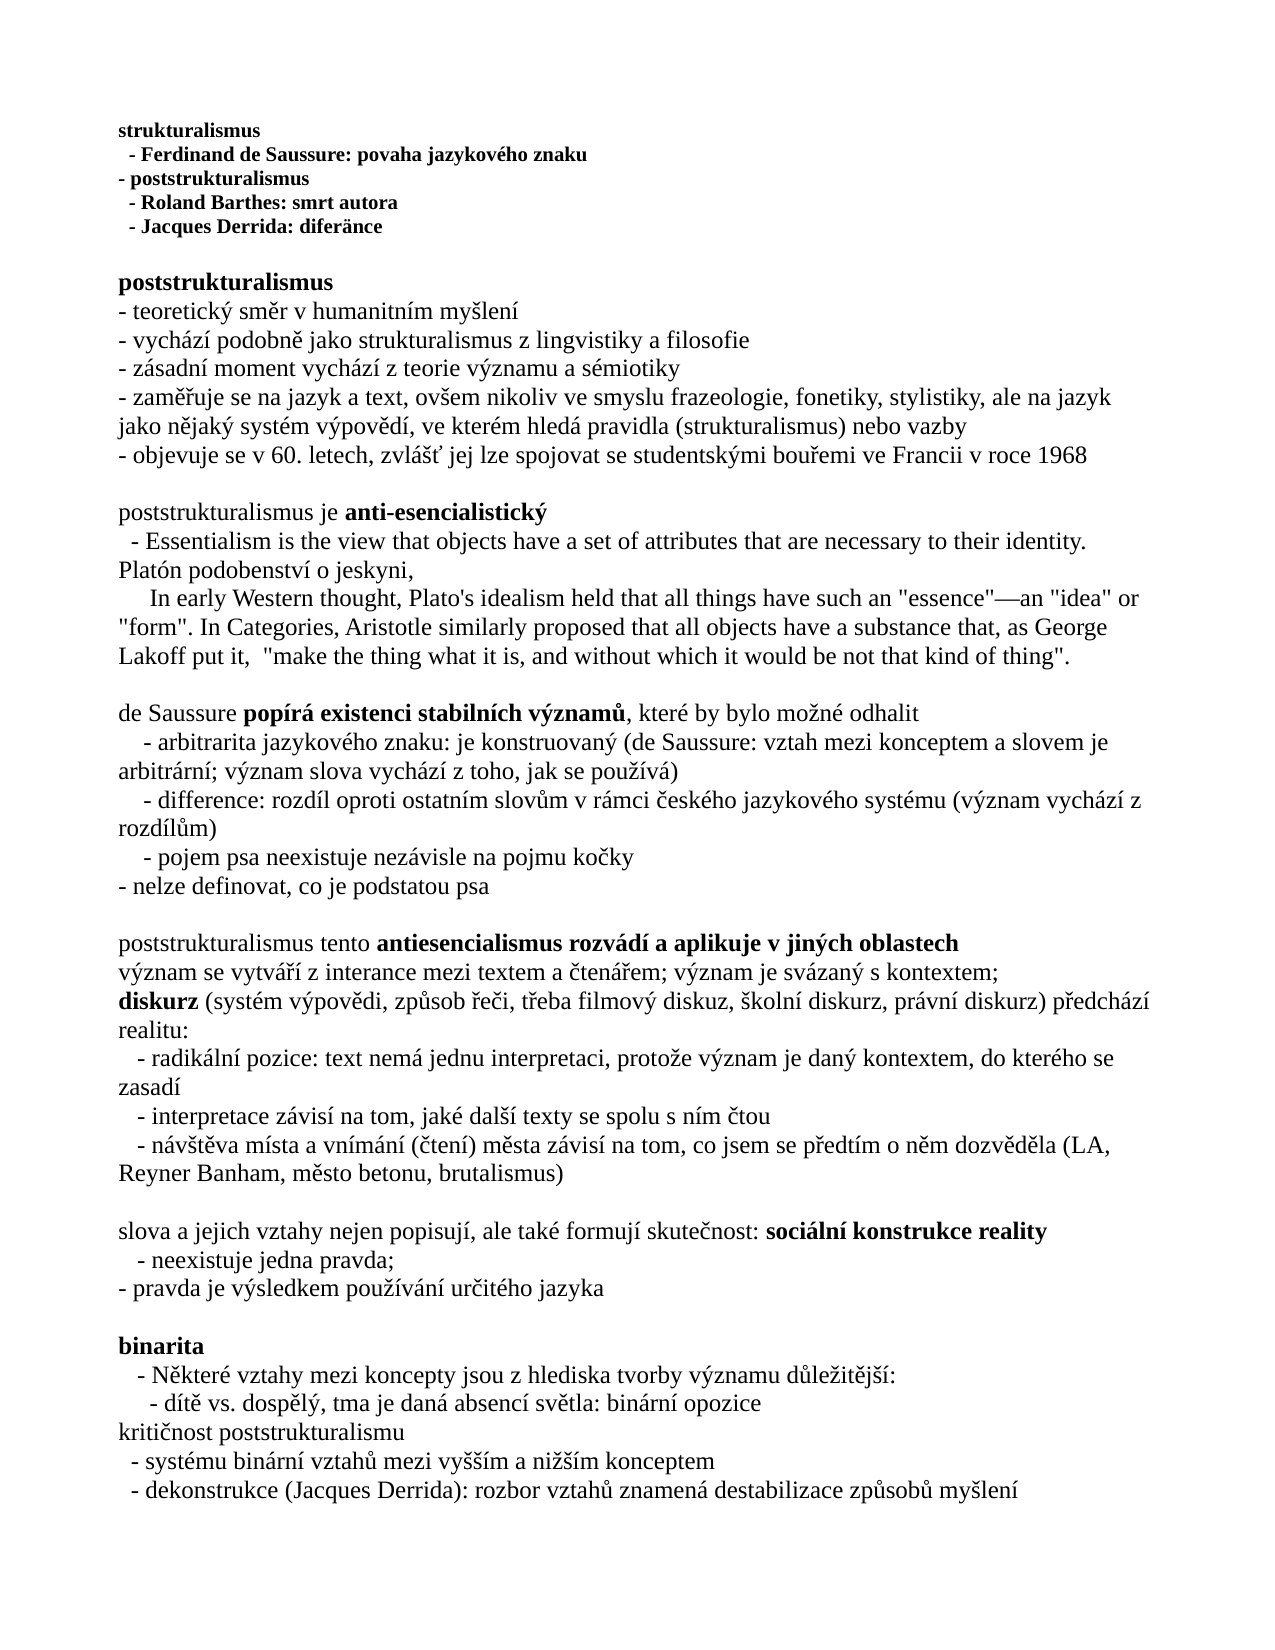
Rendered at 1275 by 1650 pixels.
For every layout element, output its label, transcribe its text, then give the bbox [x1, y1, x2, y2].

text - pravda je výsledkem používání určitého jazyka [118, 1273, 1157, 1302]
text - interpretace závisí na tom, jaké další texty se spolu s ním čtou [118, 1101, 1157, 1130]
text - Některé vztahy mezi koncepty jsou z hlediska tvorby významu důležitější: [118, 1360, 1157, 1388]
text - difference: rozdíl oproti ostatním slovům v rámci českého jazykového systému (význam vychází z rozdílům) [118, 785, 1157, 842]
text - vychází podobně jako strukturalismus z lingvistiky a filosofie [118, 325, 1157, 353]
text - arbitrarita jazykového znaku: je konstruovaný (de Saussure: vztah mezi konceptem a slovem je arbitrární; význam slova vychází z toho, jak se používá) [118, 727, 1157, 785]
text binarita [118, 1331, 1157, 1360]
text význam se vytváří z interance mezi textem a čtenářem; význam je svázaný s kontextem; [118, 957, 1157, 986]
text poststrukturalismus tento antiesencialismus rozvádí a aplikuje v jiných oblastech [118, 928, 1157, 957]
text de Saussure popírá existenci stabilních významů, které by bylo možné odhalit [118, 698, 1157, 727]
text - dekonstrukce (Jacques Derrida): rozbor vztahů znamená destabilizace způsobů myšlení [118, 1475, 1157, 1503]
text In early Western thought, Plato's idealism held that all things have such an "essence"—an "idea" or "form". In Categories, Aristotle similarly proposed that all objects have a substance that, as George Lakoff put it, "make the thing what it is, and without which it would be not that kind of thing". [118, 583, 1157, 670]
text kritičnost poststrukturalismu [118, 1417, 1157, 1446]
text - radikální pozice: text nemá jednu interpretaci, protože význam je daný kontextem, do kterého se zasadí [118, 1043, 1157, 1101]
text - pojem psa neexistuje nezávisle na pojmu kočky [118, 842, 1157, 871]
text - nelze definovat, co je podstatou psa [118, 871, 1157, 900]
text poststrukturalismus [118, 267, 1157, 296]
text - objevuje se v 60. letech, zvlášť jej lze spojovat se studentskými bouřemi ve Francii v roce 1968 [118, 440, 1157, 468]
text - neexistuje jedna pravda; [118, 1245, 1157, 1273]
text - návštěva místa a vnímání (čtení) města závisí na tom, co jsem se předtím o něm dozvěděla (LA, Reyner Banham, město betonu, brutalismus) [118, 1130, 1157, 1187]
text diskurz (systém výpovědi, způsob řeči, třeba filmový diskuz, školní diskurz, právní diskurz) předchází realitu: [118, 986, 1157, 1043]
text - teoretický směr v humanitním myšlení [118, 296, 1157, 325]
text - dítě vs. dospělý, tma je daná absencí světla: binární opozice [118, 1388, 1157, 1417]
text - Ferdinand de Saussure: povaha jazykového znaku [118, 142, 1157, 166]
text - Roland Barthes: smrt autora [118, 190, 1157, 214]
text poststrukturalismus je anti-esencialistický [118, 497, 1157, 526]
text - zaměřuje se na jazyk a text, ovšem nikoliv ve smyslu frazeologie, fonetiky, stylistiky, ale na jazyk jako nějaký systém výpovědí, ve kterém hledá pravidla (strukturalismus) nebo vazby [118, 382, 1157, 440]
text strukturalismus [118, 118, 1157, 142]
text - Essentialism is the view that objects have a set of attributes that are necessary to their identity. Platón podobenství o jeskyni, [118, 526, 1157, 583]
text - poststrukturalismus [118, 166, 1157, 190]
text slova a jejich vztahy nejen popisují, ale také formují skutečnost: sociální konstrukce reality [118, 1216, 1157, 1245]
text - zásadní moment vychází z teorie významu a sémiotiky [118, 353, 1157, 382]
text - systému binární vztahů mezi vyšším a nižším konceptem [118, 1446, 1157, 1475]
text - Jacques Derrida: diferänce [118, 214, 1157, 238]
